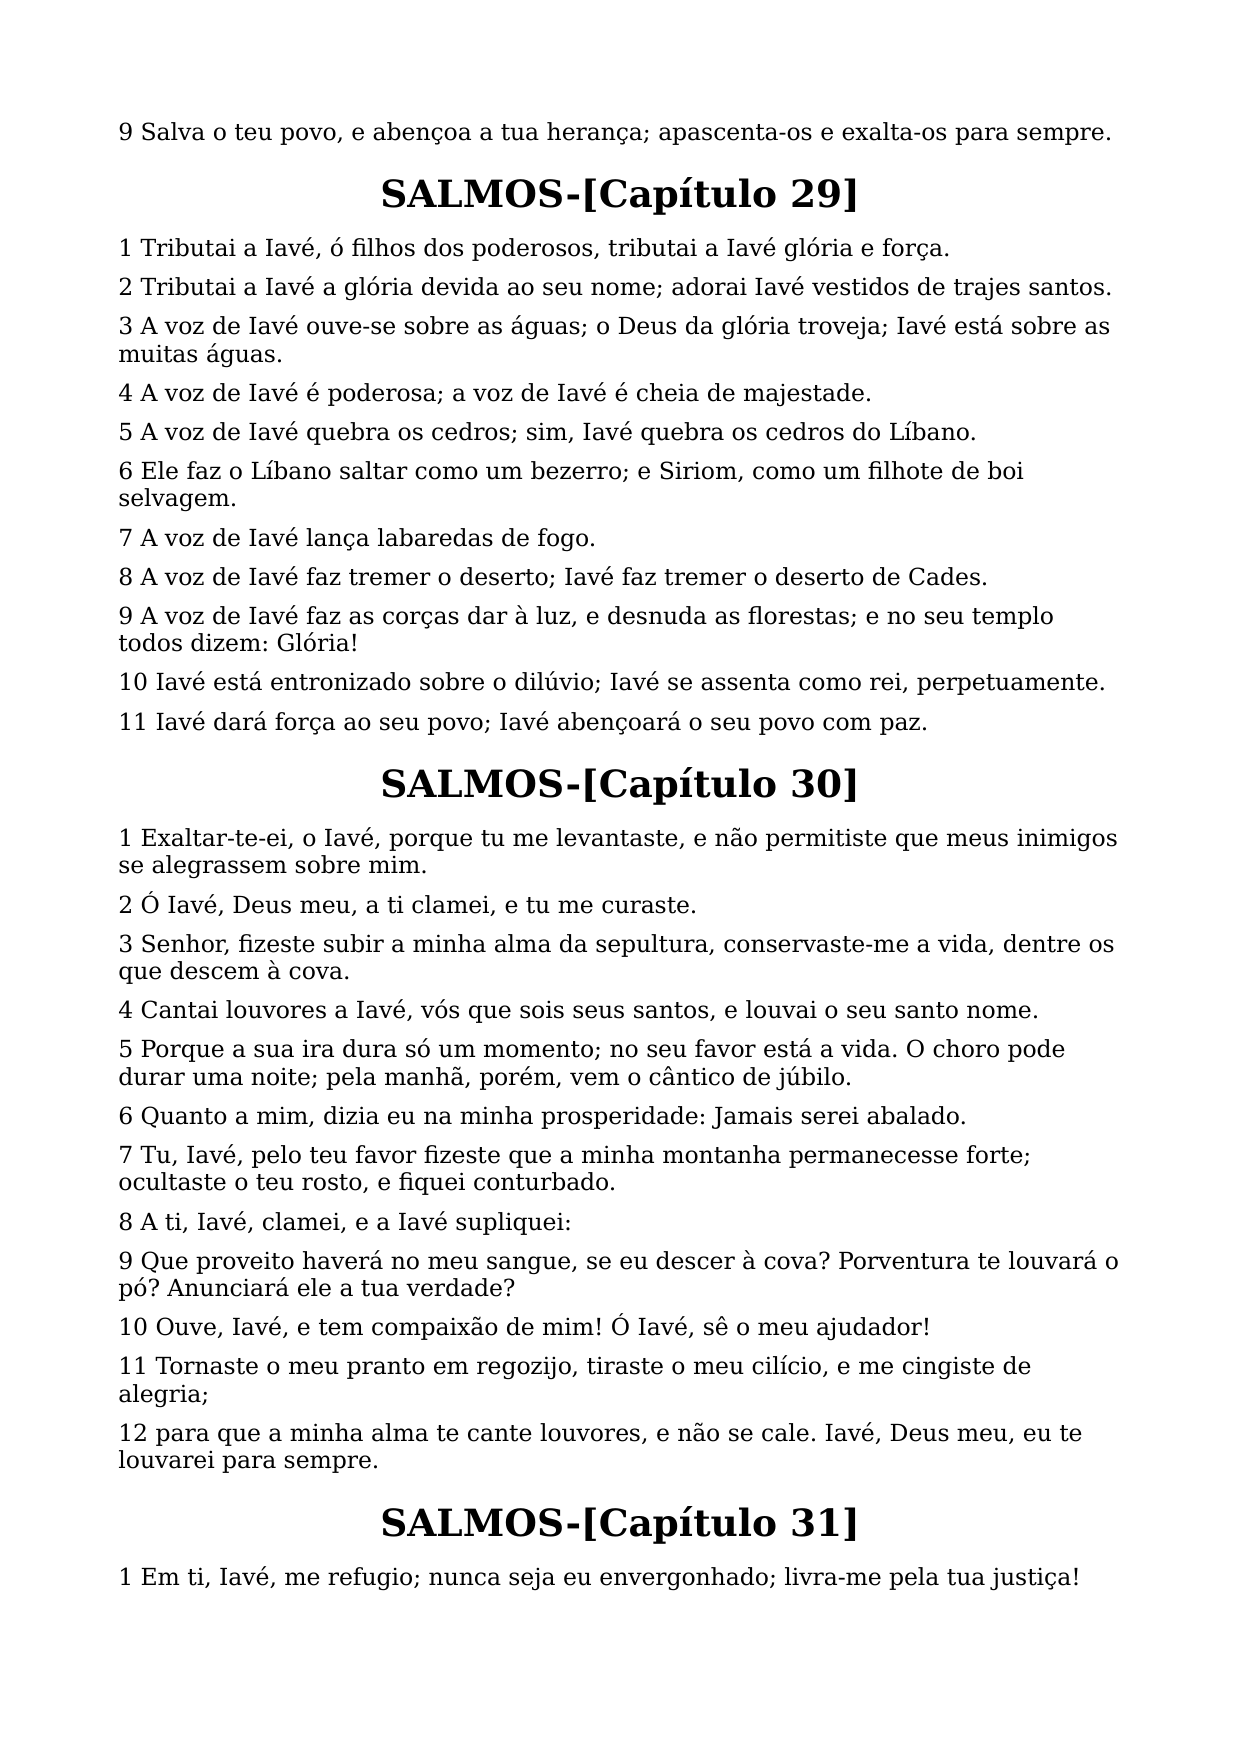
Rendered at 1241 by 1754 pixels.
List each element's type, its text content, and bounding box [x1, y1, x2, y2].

text 9 Que proveito haverá no meu sangue, se eu descer à cova? Porventura te louvará o pó? Anunciará ele a tua verdade? [118, 1247, 1122, 1302]
text 8 A voz de Iavé faz tremer o deserto; Iavé faz tremer o deserto de Cades. [118, 563, 1122, 591]
text 4 A voz de Iavé é poderosa; a voz de Iavé é cheia de majestade. [118, 379, 1122, 407]
text 5 Porque a sua ira dura só um momento; no seu favor está a vida. O choro pode durar uma noite; pela manhã, porém, vem o cântico de júbilo. [118, 1036, 1122, 1091]
text 1 Exaltar-te-ei, o Iavé, porque tu me levantaste, e não permitiste que meus inimigos se alegrassem sobre mim. [118, 825, 1122, 879]
subtitle SALMOS-[Capítulo 31] [118, 1501, 1122, 1545]
text 12 para que a minha alma te cante louvores, e não se cale. Iavé, Deus meu, eu te louvarei para sempre. [118, 1419, 1122, 1474]
text 9 A voz de Iavé faz as corças dar à luz, e desnuda as florestas; e no seu templo todos dizem: Glória! [118, 603, 1122, 657]
text 7 A voz de Iavé lança labaredas de fogo. [118, 524, 1122, 552]
text 9 Salva o teu povo, e abençoa a tua herança; apascenta-os e exalta-os para sempre. [118, 118, 1122, 145]
text 1 Tributai a Iavé, ó filhos dos poderosos, tributai a Iavé glória e força. [118, 235, 1122, 262]
text 3 Senhor, fizeste subir a minha alma da sepultura, conservaste-me a vida, dentre os que descem à cova. [118, 930, 1122, 985]
text 11 Iavé dará força ao seu povo; Iavé abençoará o seu povo com paz. [118, 708, 1122, 736]
text 3 A voz de Iavé ouve-se sobre as águas; o Deus da glória troveja; Iavé está sobre as muitas águas. [118, 313, 1122, 368]
text 2 Tributai a Iavé a glória devida ao seu nome; adorai Iavé vestidos de trajes santos. [118, 274, 1122, 301]
text 11 Tornaste o meu pranto em regozijo, tiraste o meu cilício, e me cingiste de alegria; [118, 1353, 1122, 1407]
text 6 Ele faz o Líbano saltar como um bezerro; e Siriom, como um filhote de boi selvagem. [118, 458, 1122, 512]
text 8 A ti, Iavé, clamei, e a Iavé supliquei: [118, 1208, 1122, 1235]
subtitle SALMOS-[Capítulo 30] [118, 762, 1122, 806]
text 6 Quanto a mim, dizia eu na minha prosperidade: Jamais serei abalado. [118, 1102, 1122, 1130]
text 2 Ó Iavé, Deus meu, a ti clamei, e tu me curaste. [118, 891, 1122, 918]
text 4 Cantai louvores a Iavé, vós que sois seus santos, e louvai o seu santo nome. [118, 997, 1122, 1024]
text 10 Iavé está entronizado sobre o dilúvio; Iavé se assenta como rei, perpetuamente. [118, 669, 1122, 696]
text 1 Em ti, Iavé, me refugio; nunca seja eu envergonhado; livra-me pela tua justiça! [118, 1563, 1122, 1591]
subtitle SALMOS-[Capítulo 29] [118, 172, 1122, 216]
text 5 A voz de Iavé quebra os cedros; sim, Iavé quebra os cedros do Líbano. [118, 419, 1122, 446]
text 10 Ouve, Iavé, e tem compaixão de mim! Ó Iavé, sê o meu ajudador! [118, 1314, 1122, 1341]
text 7 Tu, Iavé, pelo teu favor fizeste que a minha montanha permanecesse forte; ocultaste o teu rosto, e fiquei conturbado. [118, 1142, 1122, 1196]
